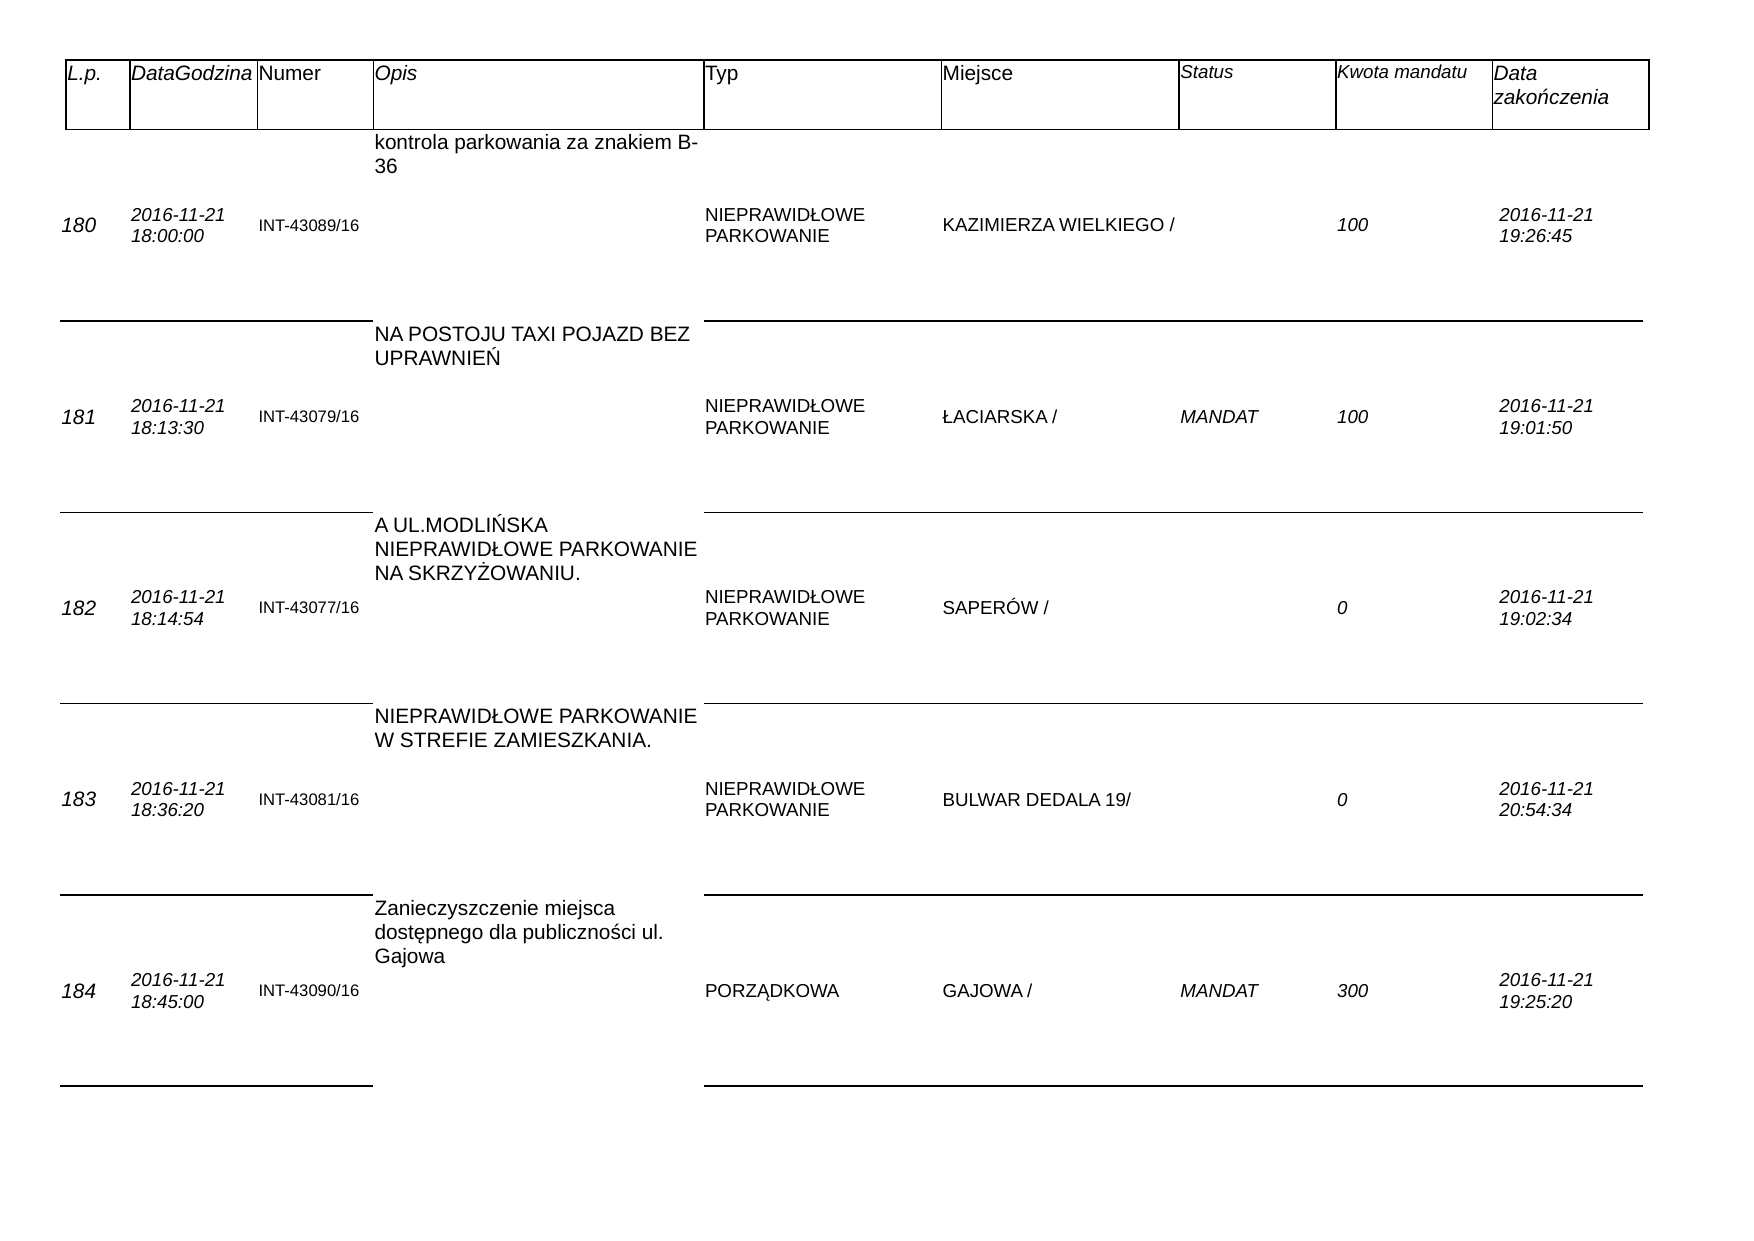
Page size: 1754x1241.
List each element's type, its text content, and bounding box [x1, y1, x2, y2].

table_cell 2016-11-21 19:25:20 [1498, 896, 1643, 1085]
table_cell 182 [60, 513, 130, 703]
table_cell MANDAT [1179, 322, 1336, 511]
table_cell 2016-11-21 18:14:54 [130, 513, 257, 703]
table_header Numer [258, 61, 373, 129]
table_cell NIEPRAWIDŁOWE PARKOWANIE [704, 130, 941, 320]
table_cell 183 [60, 704, 130, 894]
table_cell 2016-11-21 18:00:00 [130, 130, 257, 320]
table_header Typ [705, 61, 941, 129]
table_cell 0 [1336, 704, 1498, 894]
table_header Data zakończenia [1493, 61, 1648, 129]
table_header Miejsce [942, 61, 1178, 129]
table_cell 0 [1336, 513, 1498, 703]
table_cell ŁACIARSKA / [941, 322, 1179, 511]
table_cell INT-43090/16 [257, 896, 373, 1085]
table_header [60, 59, 65, 129]
table_cell NIEPRAWIDŁOWE PARKOWANIE [704, 513, 941, 703]
table_cell INT-43081/16 [257, 704, 373, 894]
table_cell INT-43089/16 [257, 130, 373, 320]
table_cell BULWAR DEDALA 19/ [941, 704, 1179, 894]
table_cell 2016-11-21 19:01:50 [1498, 322, 1643, 511]
table_cell 100 [1336, 322, 1498, 511]
table_cell kontrola parkowania za znakiem B-36 [373, 130, 704, 320]
table_cell 2016-11-21 18:36:20 [130, 704, 257, 894]
table_cell NA POSTOJU TAXI POJAZD BEZ UPRAWNIEŃ [373, 320, 704, 511]
table_cell [1179, 513, 1336, 703]
table_cell 2016-11-21 19:26:45 [1498, 130, 1643, 320]
table_cell A UL.MODLIŃSKA NIEPRAWIDŁOWE PARKOWANIE NA SKRZYŻOWANIU. [373, 511, 704, 703]
table_cell 100 [1336, 130, 1498, 320]
table_cell [1643, 511, 1649, 703]
table_cell INT-43079/16 [257, 322, 373, 511]
table_cell NIEPRAWIDŁOWE PARKOWANIE W STREFIE ZAMIESZKANIA. [373, 703, 704, 894]
table_cell 2016-11-21 18:45:00 [130, 896, 257, 1085]
table_cell INT-43077/16 [257, 513, 373, 703]
table_cell 2016-11-21 18:13:30 [130, 322, 257, 511]
table_cell Zanieczyszczenie miejsca dostępnego dla publiczności ul. Gajowa [373, 894, 704, 1085]
table_cell 180 [60, 129, 130, 320]
table_cell [1643, 703, 1649, 894]
table_header Kwota mandatu [1337, 61, 1492, 129]
table_cell [1643, 320, 1649, 511]
table_cell SAPERÓW / [941, 513, 1179, 703]
table_cell 300 [1336, 896, 1498, 1085]
table_cell MANDAT [1179, 896, 1336, 1085]
table_cell 2016-11-21 19:02:34 [1498, 513, 1643, 703]
table_cell [1179, 130, 1336, 320]
table_cell [1643, 130, 1649, 320]
table_cell PORZĄDKOWA [704, 896, 941, 1085]
table_cell NIEPRAWIDŁOWE PARKOWANIE [704, 322, 941, 511]
table_cell 184 [60, 896, 130, 1085]
table_cell [1643, 894, 1649, 1085]
table_cell NIEPRAWIDŁOWE PARKOWANIE [704, 704, 941, 894]
table_cell KAZIMIERZA WIELKIEGO / [941, 130, 1179, 320]
table_cell 2016-11-21 20:54:34 [1498, 704, 1643, 894]
table_cell GAJOWA / [941, 896, 1179, 1085]
table_header DataGodzina [131, 61, 257, 129]
table_cell [1179, 704, 1336, 894]
table_cell 181 [60, 322, 130, 511]
table_header L.p. [67, 61, 129, 129]
table_header Status [1180, 61, 1335, 129]
table_header Opis [374, 61, 703, 129]
